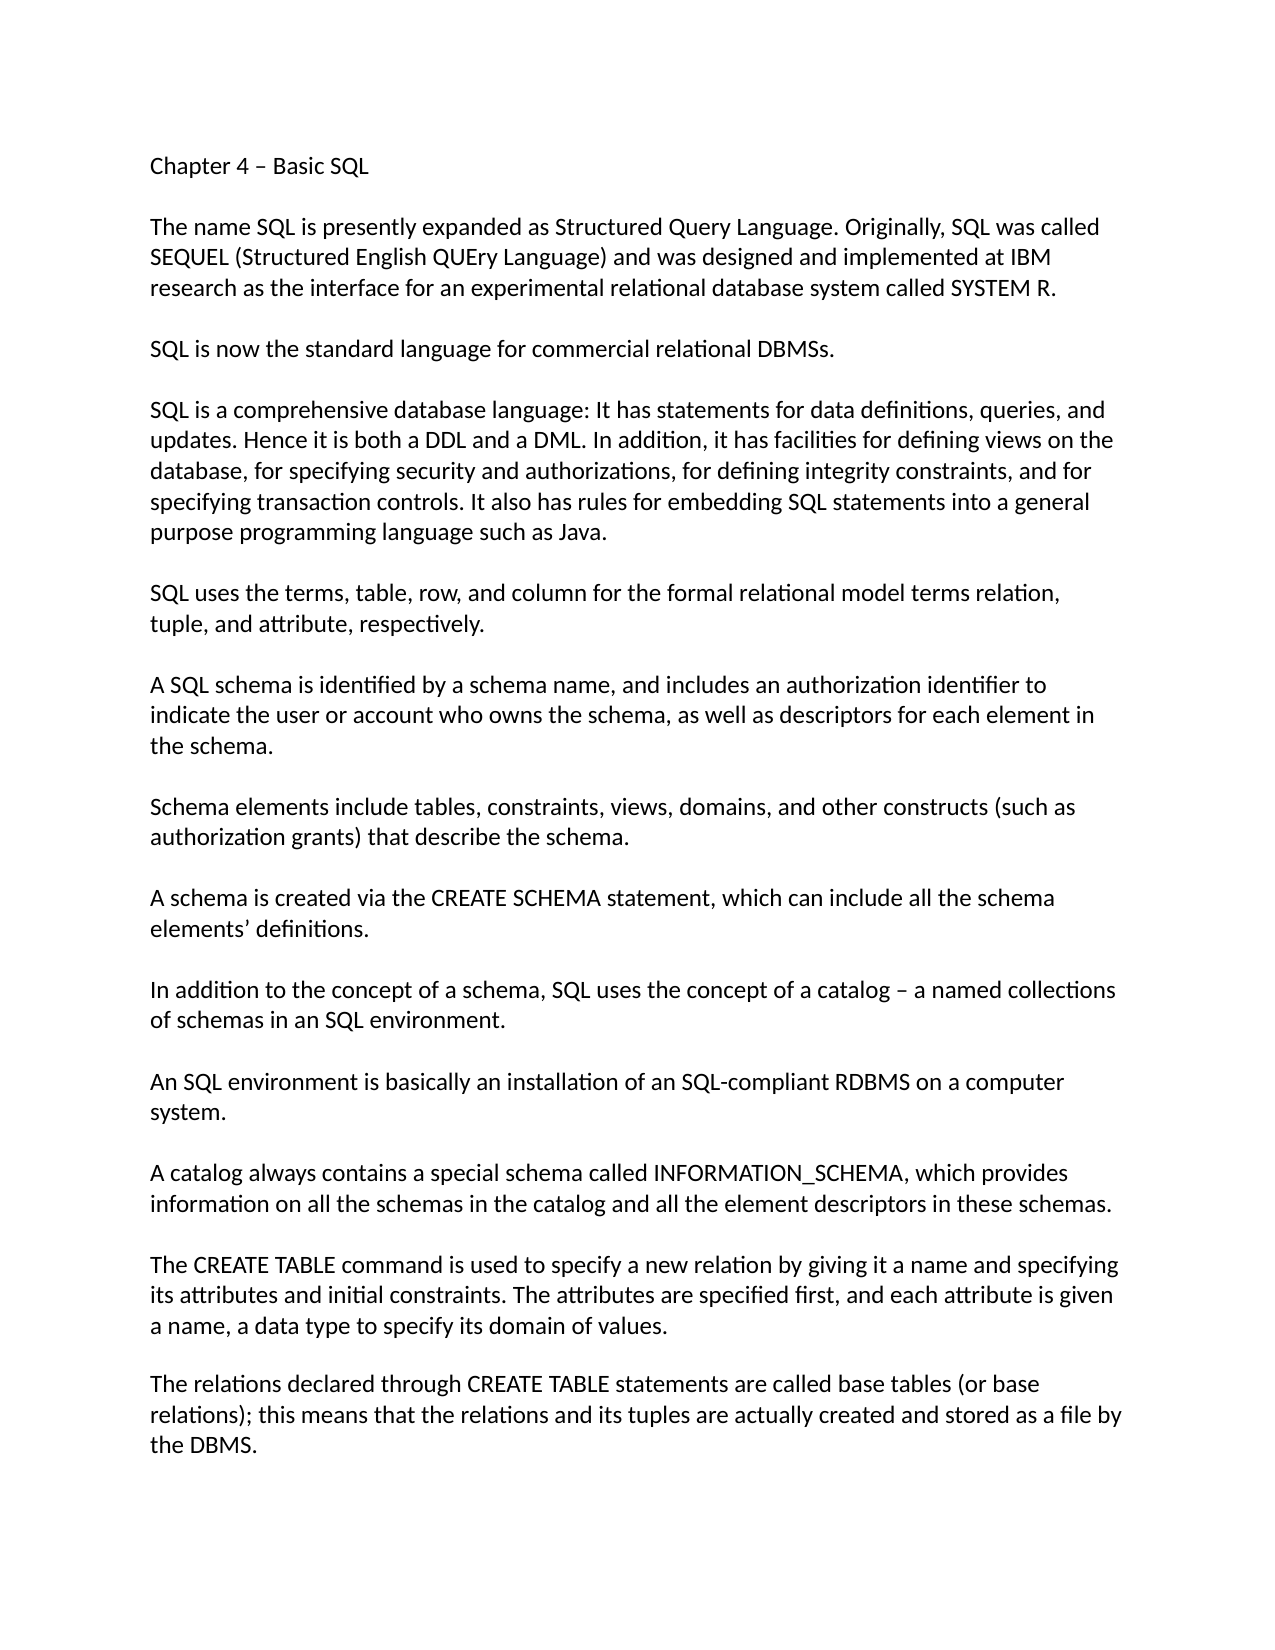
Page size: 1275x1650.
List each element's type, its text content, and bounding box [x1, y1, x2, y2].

text The CREATE TABLE command is used to specify a new relation by giving it a name and specifying its attributes and initial constraints. The attributes are specified first, and each attribute is given a name, a data type to specify its domain of values. [150, 1249, 1125, 1340]
text A schema is created via the CREATE SCHEMA statement, which can include all the schema elements’ definitions. [150, 882, 1125, 943]
text Schema elements include tables, constraints, views, domains, and other constructs (such as authorization grants) that describe the schema. [150, 791, 1125, 852]
text The relations declared through CREATE TABLE statements are called base tables (or base relations); this means that the relations and its tuples are actually created and stored as a file by the DBMS. [150, 1368, 1125, 1460]
text SQL uses the terms, table, row, and column for the formal relational model terms relation, tuple, and attribute, respectively. [150, 577, 1125, 638]
text In addition to the concept of a schema, SQL uses the concept of a catalog – a named collections of schemas in an SQL environment. [150, 974, 1125, 1035]
text A catalog always contains a special schema called INFORMATION_SCHEMA, which provides information on all the schemas in the catalog and all the element descriptors in these schemas. [150, 1157, 1125, 1218]
text A SQL schema is identified by a schema name, and includes an authorization identifier to indicate the user or account who owns the schema, as well as descriptors for each element in the schema. [150, 669, 1125, 760]
text An SQL environment is basically an installation of an SQL-compliant RDBMS on a computer system. [150, 1066, 1125, 1127]
text SQL is now the standard language for commercial relational DBMSs. [150, 333, 1125, 364]
text SQL is a comprehensive database language: It has statements for data definitions, queries, and updates. Hence it is both a DDL and a DML. In addition, it has facilities for defining views on the database, for specifying security and authorizations, for defining integrity constraints, and for specifying transaction controls. It also has rules for embedding SQL statements into a general purpose programming language such as Java. [150, 394, 1125, 547]
text Chapter 4 – Basic SQL [150, 150, 1125, 181]
text The name SQL is presently expanded as Structured Query Language. Originally, SQL was called SEQUEL (Structured English QUEry Language) and was designed and implemented at IBM research as the interface for an experimental relational database system called SYSTEM R. [150, 211, 1125, 303]
